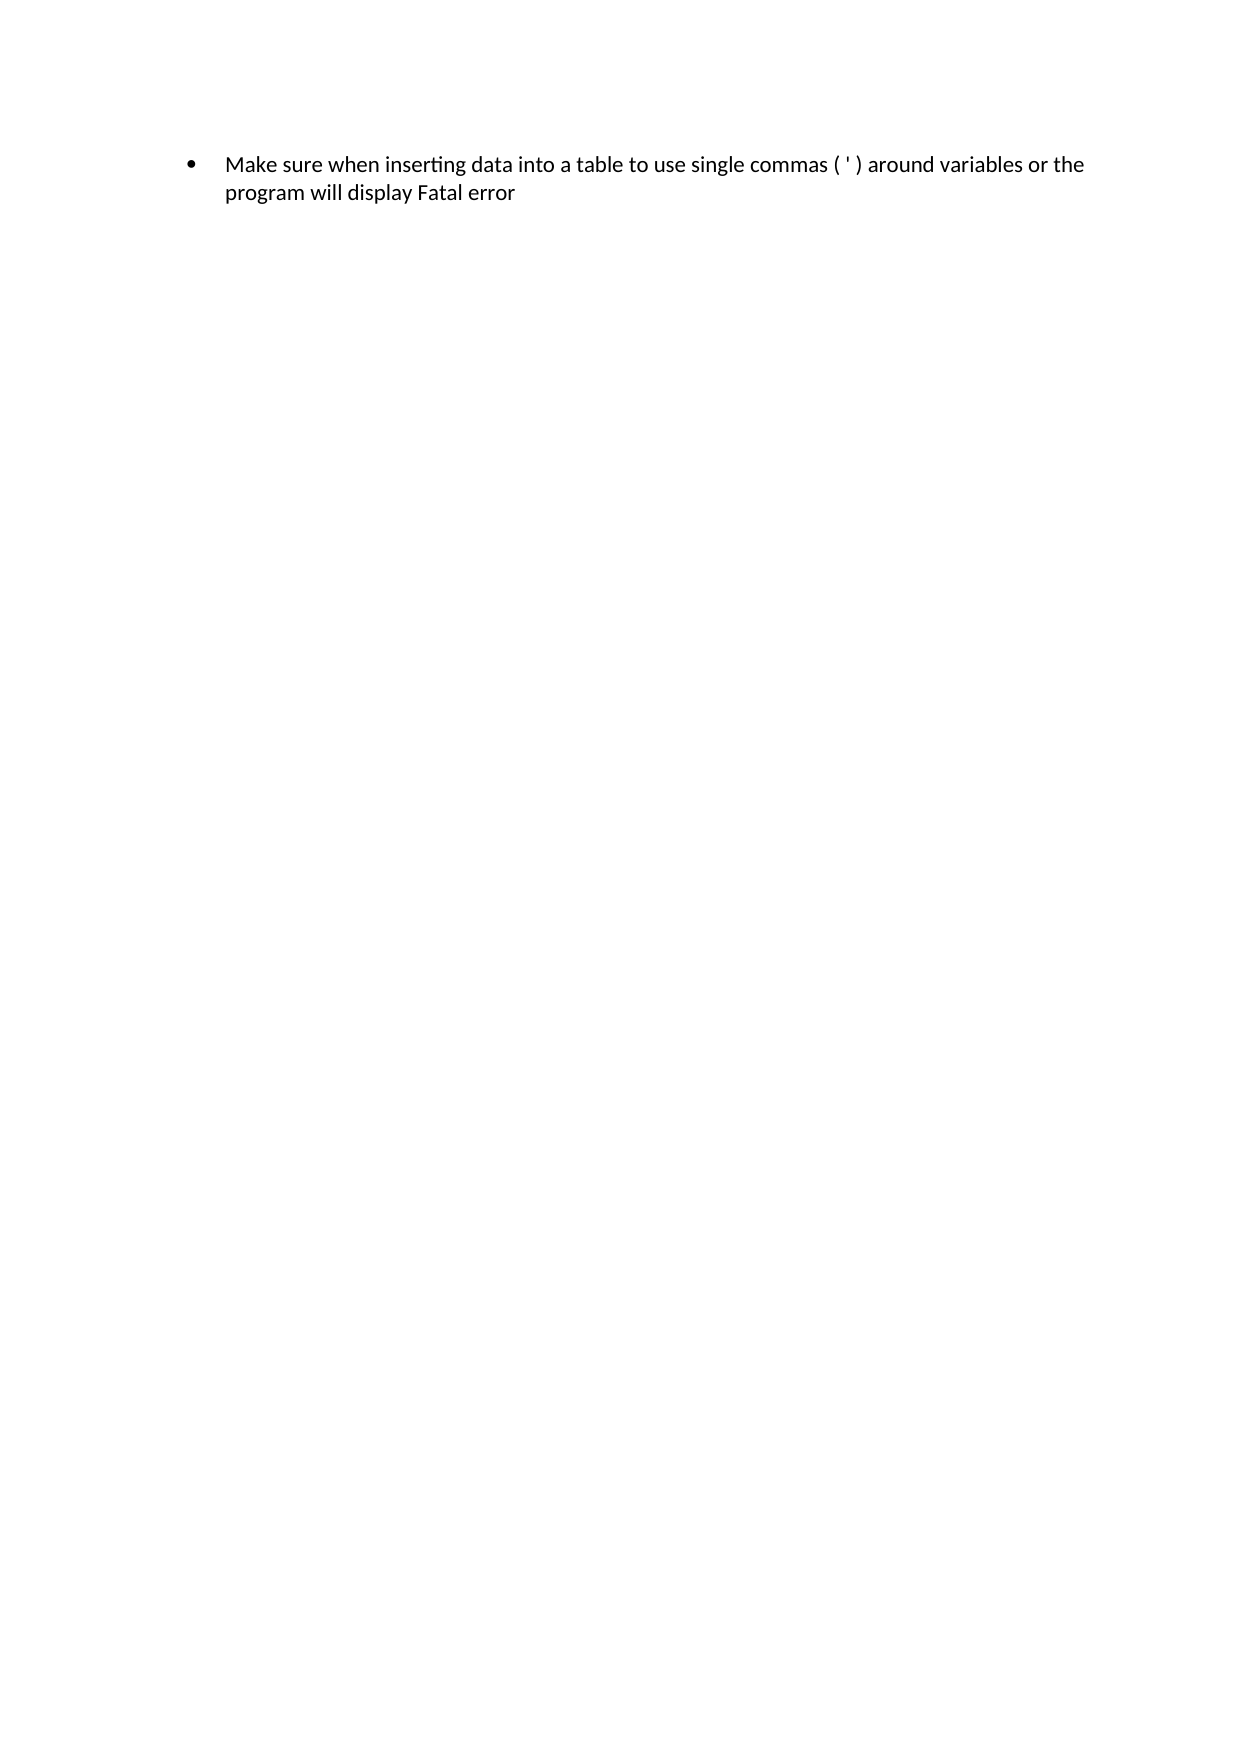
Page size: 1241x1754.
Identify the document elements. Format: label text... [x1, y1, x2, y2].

list Make sure when inserting data into a table to use single commas ( ' ) around variables or the program will display Fatal error [187, 150, 1090, 206]
